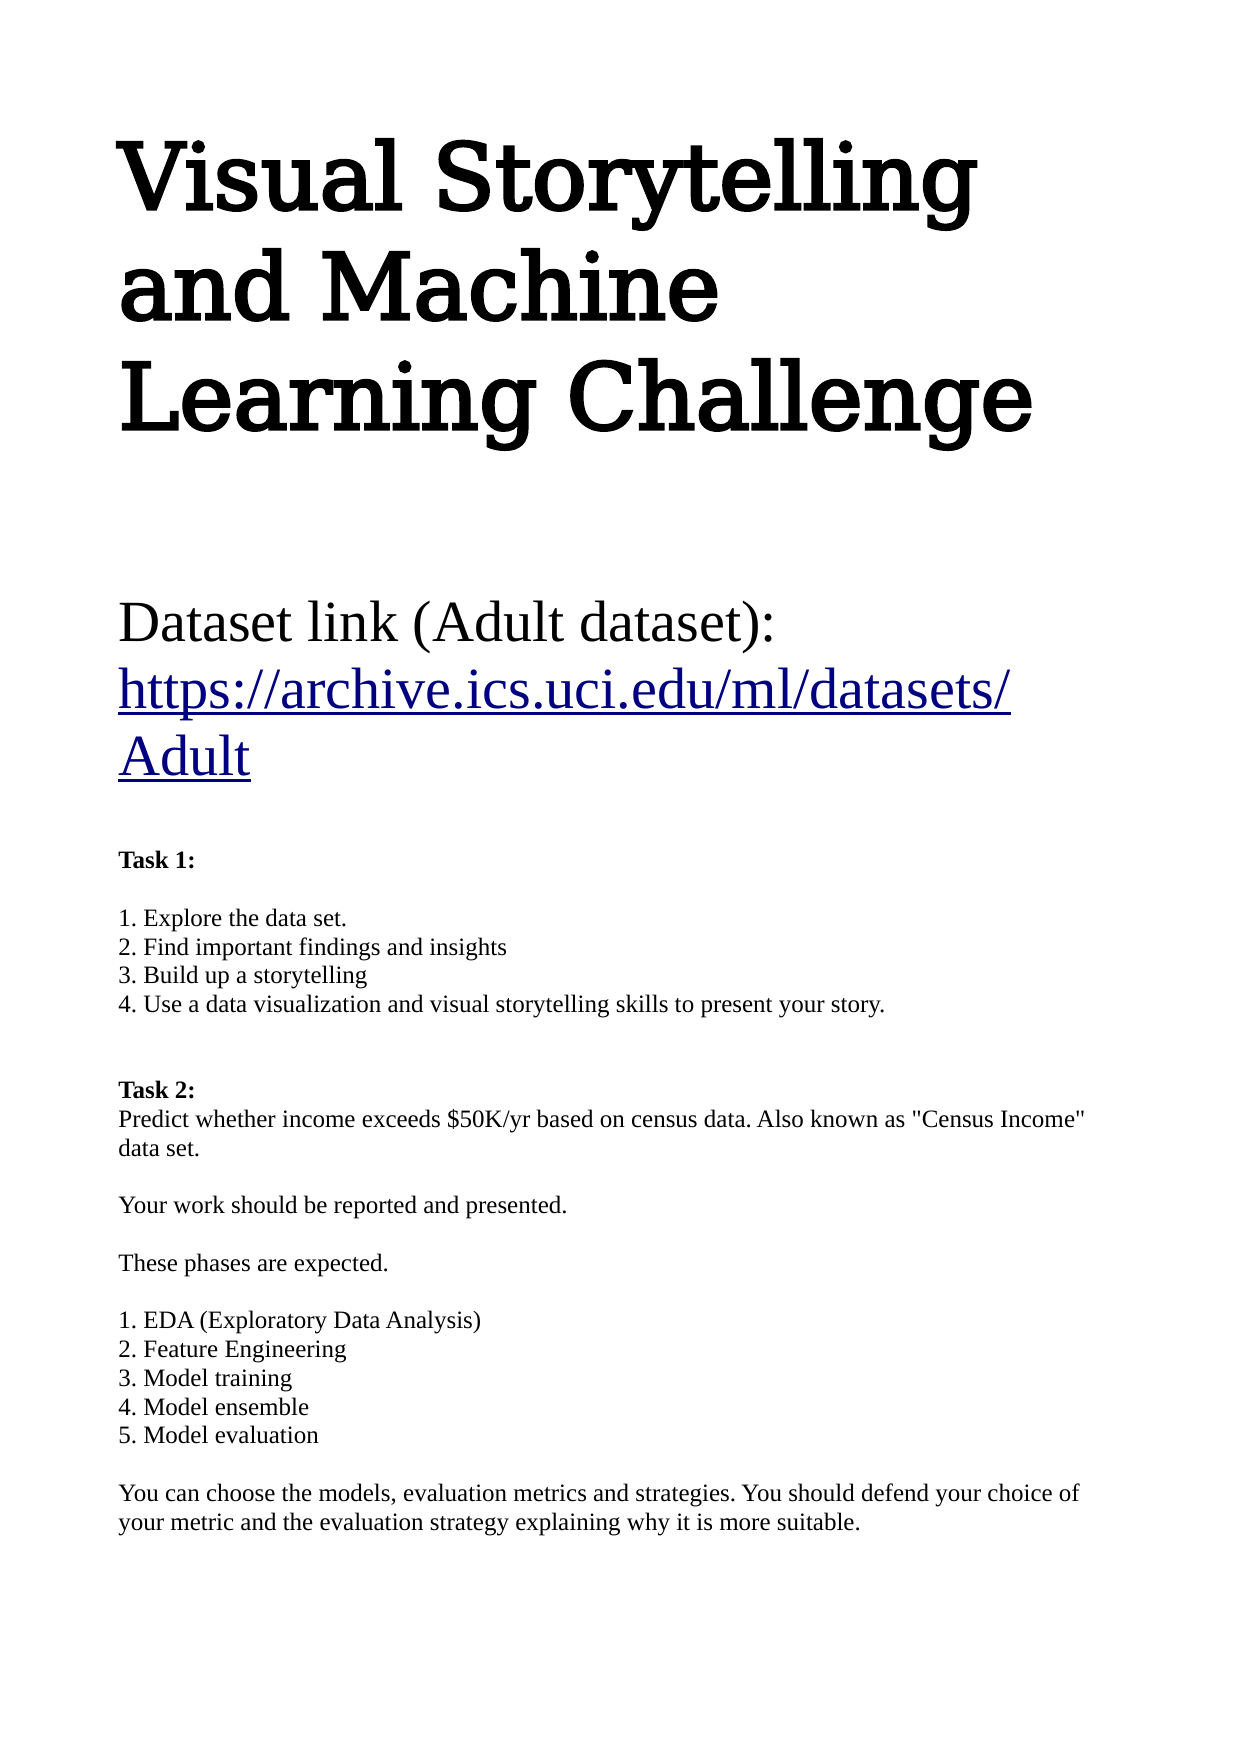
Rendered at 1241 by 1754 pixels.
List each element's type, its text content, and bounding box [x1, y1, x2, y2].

text 5. Model evaluation [118, 1421, 1122, 1449]
text Task 1: [118, 846, 1122, 874]
text 1. EDA (Exploratory Data Analysis) [118, 1306, 1122, 1334]
text 2. Feature Engineering [118, 1334, 1122, 1363]
text 3. Build up a storytelling [118, 961, 1122, 989]
text Dataset link (Adult dataset): [118, 587, 1122, 654]
text Task 2: [118, 1076, 1122, 1104]
text https://archive.ics.uci.edu/ml/datasets/Adult [118, 654, 1122, 788]
text You can choose the models, evaluation metrics and strategies. You should defend your choice of your metric and the evaluation strategy explaining why it is more suitable. [118, 1478, 1122, 1536]
text 4. Model ensemble [118, 1392, 1122, 1421]
text 4. Use a data visualization and visual storytelling skills to present your story. [118, 989, 1122, 1018]
text 3. Model training [118, 1363, 1122, 1392]
text These phases are expected. [118, 1248, 1122, 1277]
text Visual Storytelling and Machine Learning Challenge [118, 118, 1122, 448]
text 2. Find important findings and insights [118, 932, 1122, 961]
text Your work should be reported and presented. [118, 1191, 1122, 1219]
text Predict whether income exceeds $50K/yr based on census data. Also known as "Census Income" data set. [118, 1104, 1122, 1162]
text 1. Explore the data set. [118, 903, 1122, 932]
